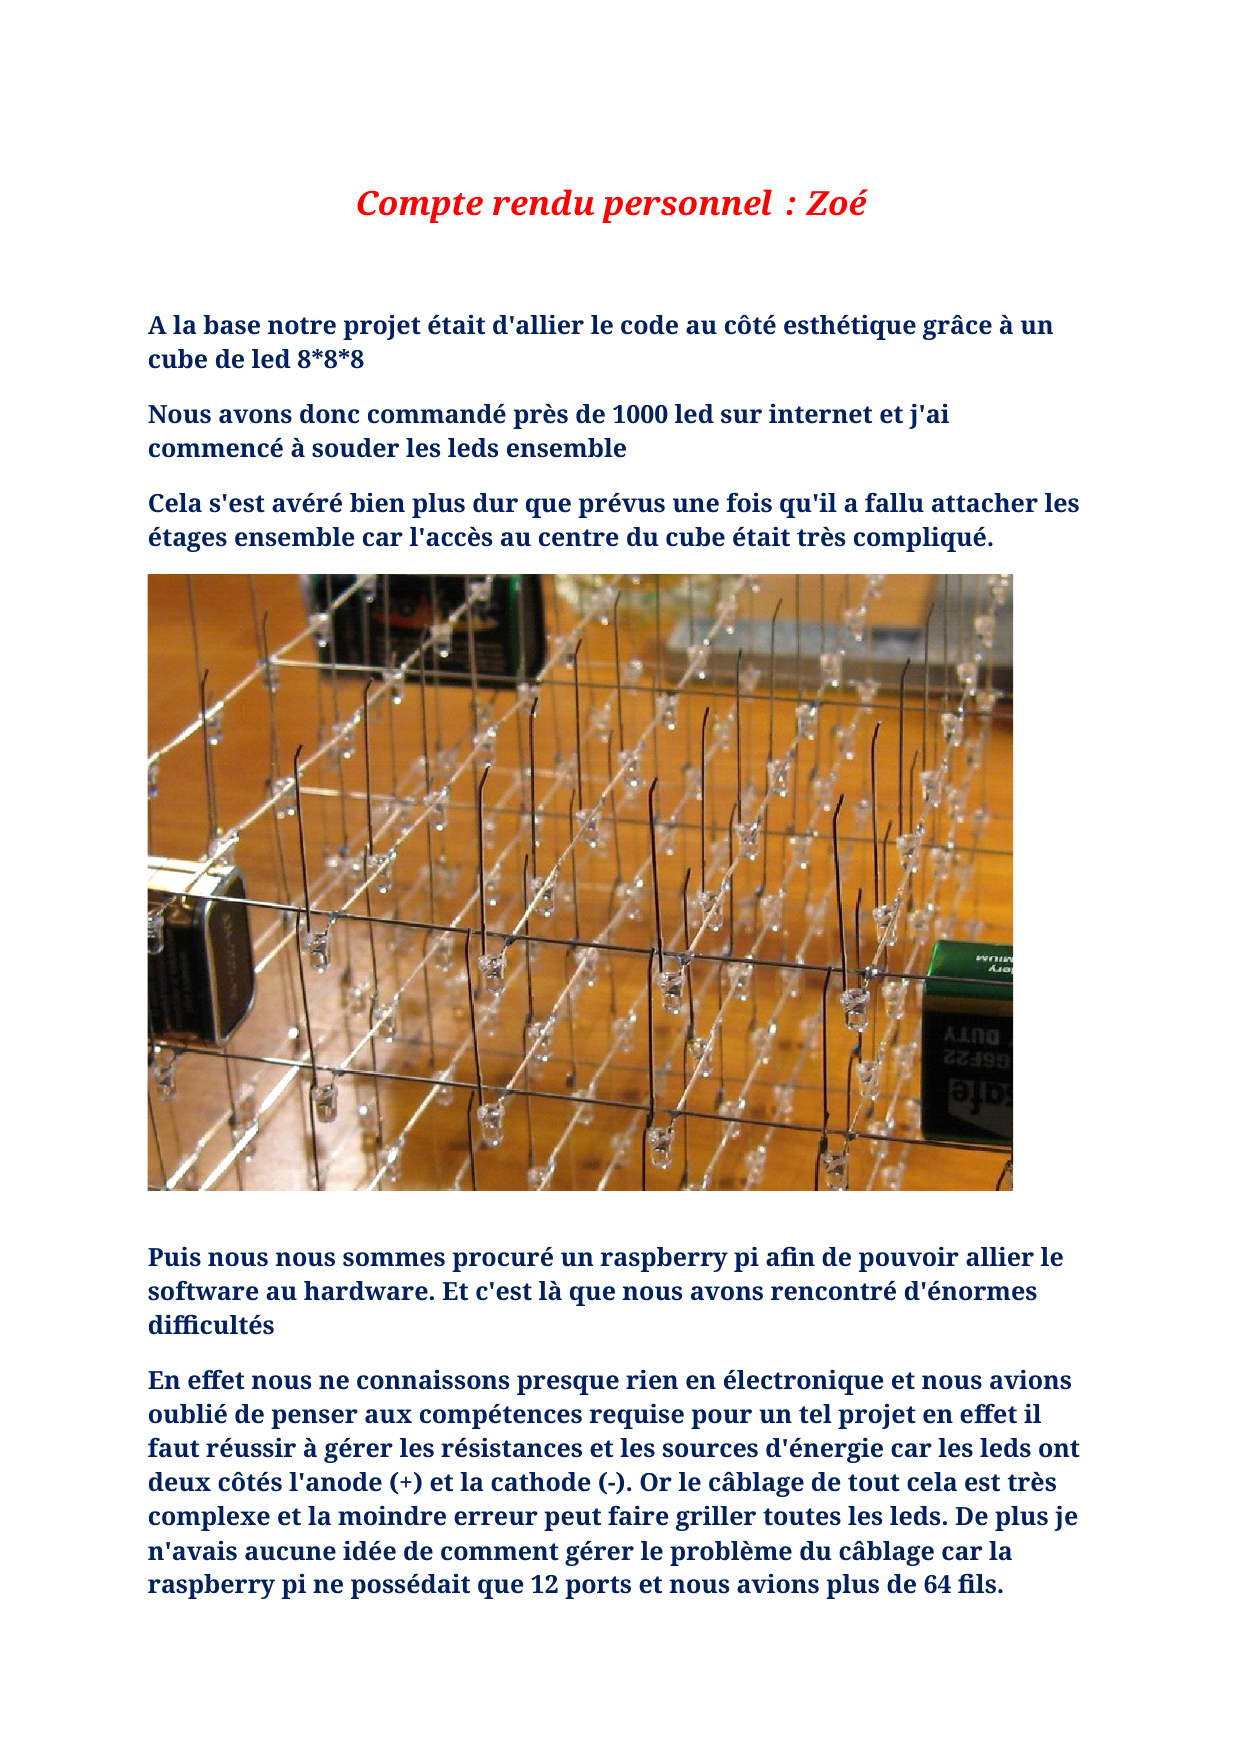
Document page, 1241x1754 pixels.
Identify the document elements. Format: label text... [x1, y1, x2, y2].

text En effet nous ne connaissons presque rien en électronique et nous avions oublié de penser aux compétences requise pour un tel projet en effet il faut réussir à gérer les résistances et les sources d'énergie car les leds ont deux côtés l'anode (+) et la cathode (-). Or le câblage de tout cela est très complexe et la moindre erreur peut faire griller toutes les leds. De plus je n'avais aucune idée de comment gérer le problème du câblage car la raspberry pi ne possédait que 12 ports et nous avions plus de 64 fils. [148, 1363, 1093, 1601]
text Nous avons donc commandé près de 1000 led sur internet et j'ai commencé à souder les leds ensemble [148, 397, 1093, 465]
text Puis nous nous sommes procuré un raspberry pi afin de pouvoir allier le software au hardware. Et c'est là que nous avons rencontré d'énormes difficultés [148, 1240, 1093, 1342]
text Cela s'est avéré bien plus dur que prévus une fois qu'il a fallu attacher les étages ensemble car l'accès au centre du cube était très compliqué. [148, 486, 1093, 554]
text A la base notre projet était d'allier le code au côté esthétique grâce à un cube de led 8*8*8 [148, 308, 1093, 376]
text Compte rendu personnel : Zoé [148, 180, 1078, 225]
